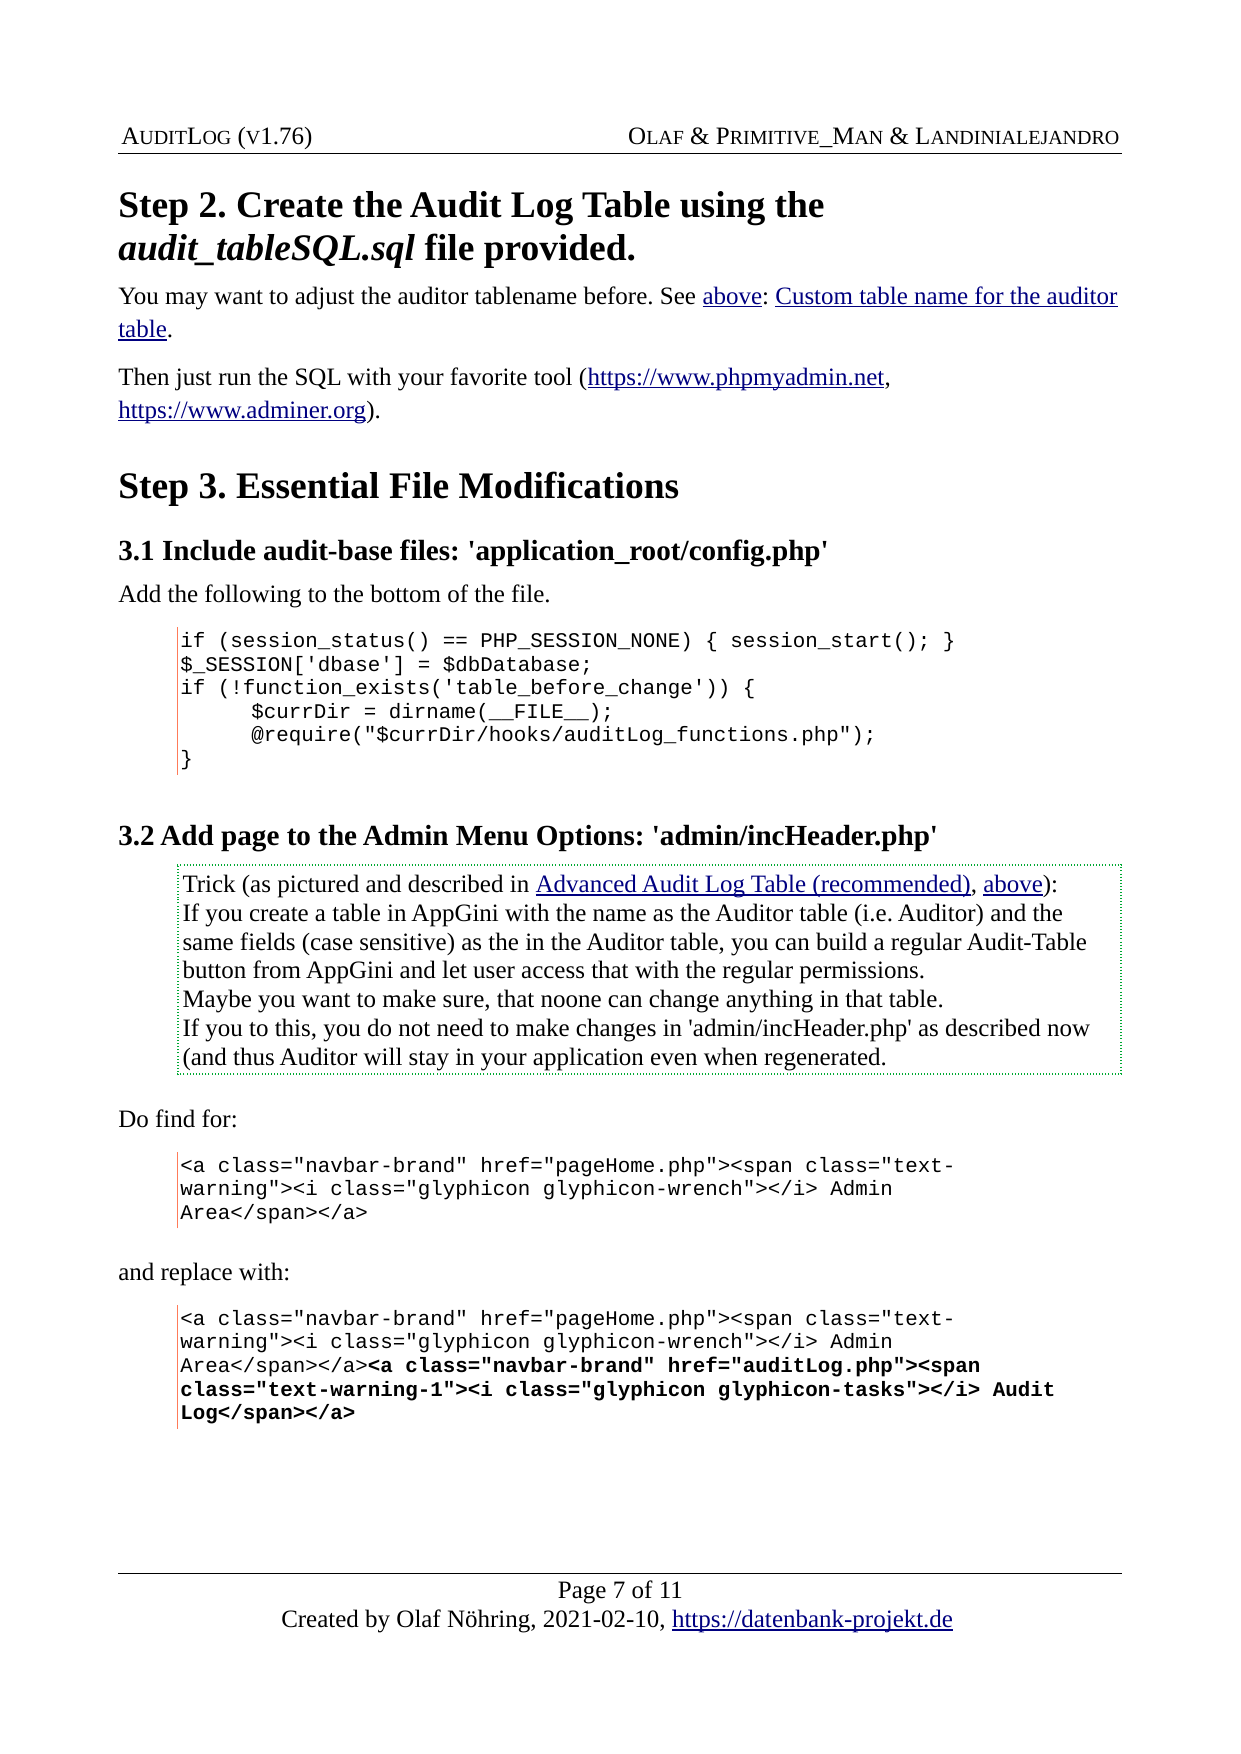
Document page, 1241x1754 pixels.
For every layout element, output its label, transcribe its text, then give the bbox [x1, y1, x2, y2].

text If you create a table in AppGini with the name as the Auditor table (i.e. Auditor) and the same fields (case sensitive) as the in the Auditor table, you can build a regular Audit-Table button from AppGini and let user access that with the regular permissions. Maybe you want to make sure, that noone can change anything in that table. If you to this, you do not need to make changes in 'admin/incHeader.php' as described now (and thus Auditor will stay in your application even when regenerated. [177, 893, 1122, 1075]
subtitle Step 3. Essential File Modifications [118, 463, 1122, 506]
text Trick (as pictured and described in Advanced Audit Log Table (recommended), above): [177, 864, 1122, 893]
subtitle Step 2. Create the Audit Log Table using the audit_tableSQL.sql file provided. [118, 182, 1122, 268]
text if (!function_exists('table_before_change')) { [178, 677, 1063, 701]
text <a class="navbar-brand" href="pageHome.php"><span class="text-warning"><i class="glyphicon glyphicon-wrench"></i> Admin Area</span></a> [178, 1152, 1063, 1228]
text Do find for: [118, 1104, 1122, 1133]
text <a class="navbar-brand" href="pageHome.php"><span class="text-warning"><i class="glyphicon glyphicon-wrench"></i> Admin Area</span></a><a class="navbar-brand" href="auditLog.php"><span class="text-warning-1"><i class="glyphicon glyphicon-tasks"></i> Audit Log</span></a> [178, 1305, 1063, 1429]
text $currDir = dirname(__FILE__); [178, 701, 1063, 724]
text and replace with: [118, 1257, 1122, 1286]
subtitle 3.2 Add page to the Admin Menu Options: 'admin/incHeader.php' [118, 818, 1122, 852]
text You may want to adjust the auditor tablename before. See above: Custom table name for the auditor table. [118, 281, 1122, 343]
text if (session_status() == PHP_SESSION_NONE) { session_start(); } [178, 627, 1063, 653]
subtitle 3.1 Include audit-base files: 'application_root/config.php' [118, 533, 1122, 567]
text Then just run the SQL with your favorite tool (https://www.phpmyadmin.net, https://www.adminer.org). [118, 362, 1122, 423]
text Add the following to the bottom of the file. [118, 579, 1122, 608]
text @require("$currDir/hooks/auditLog_functions.php"); [178, 724, 1063, 748]
text } [178, 748, 1063, 775]
text $_SESSION['dbase'] = $dbDatabase; [178, 653, 1063, 677]
